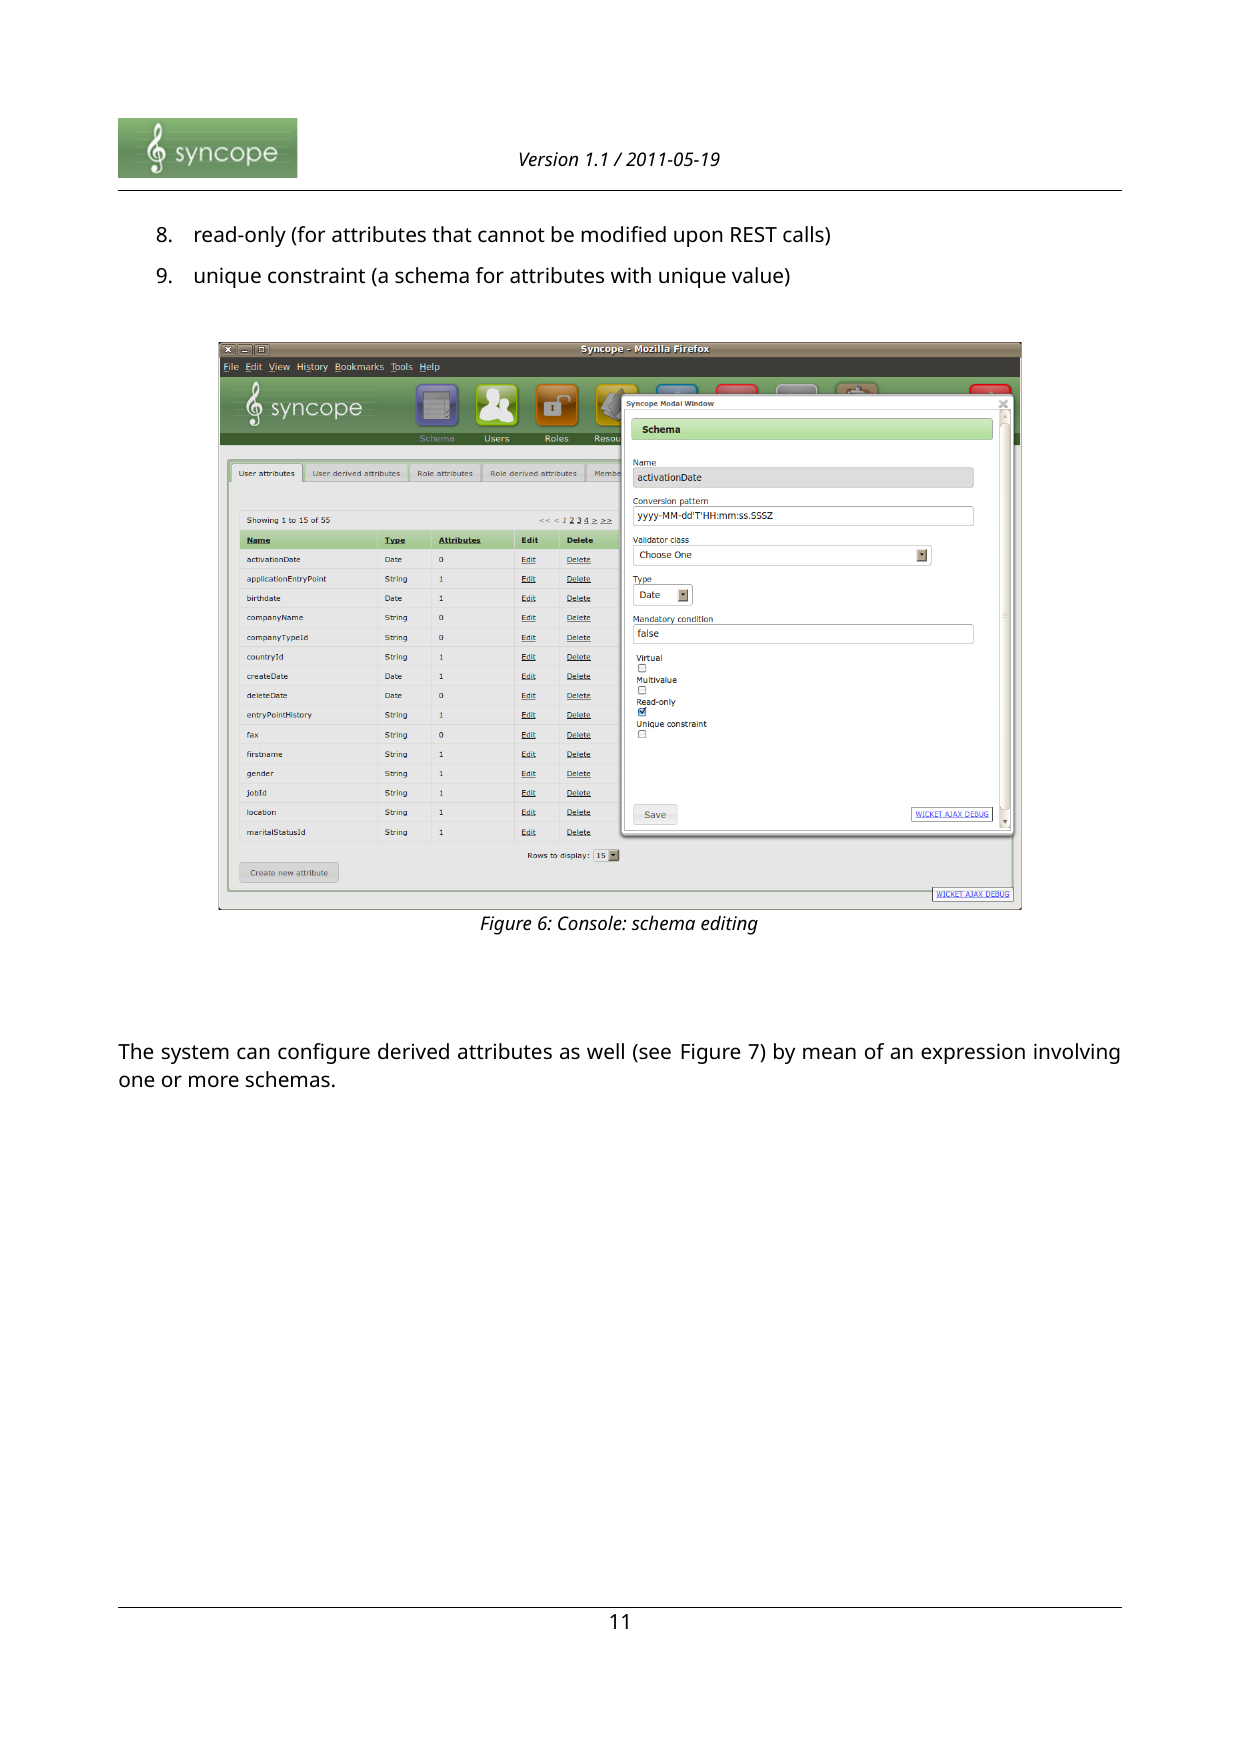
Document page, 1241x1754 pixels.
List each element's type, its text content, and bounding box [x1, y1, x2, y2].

picture [218, 342, 1022, 910]
list read-only (for attributes that cannot be modified upon REST calls) [156, 220, 1122, 248]
text The system can configure derived attributes as well (see Figure 7) by mean of an expression involving one or more schemas. [118, 1037, 1122, 1094]
list unique constraint (a schema for attributes with unique value) [156, 261, 1122, 289]
picture [118, 118, 298, 178]
text Figure 6: Console: schema editing [218, 910, 1022, 936]
